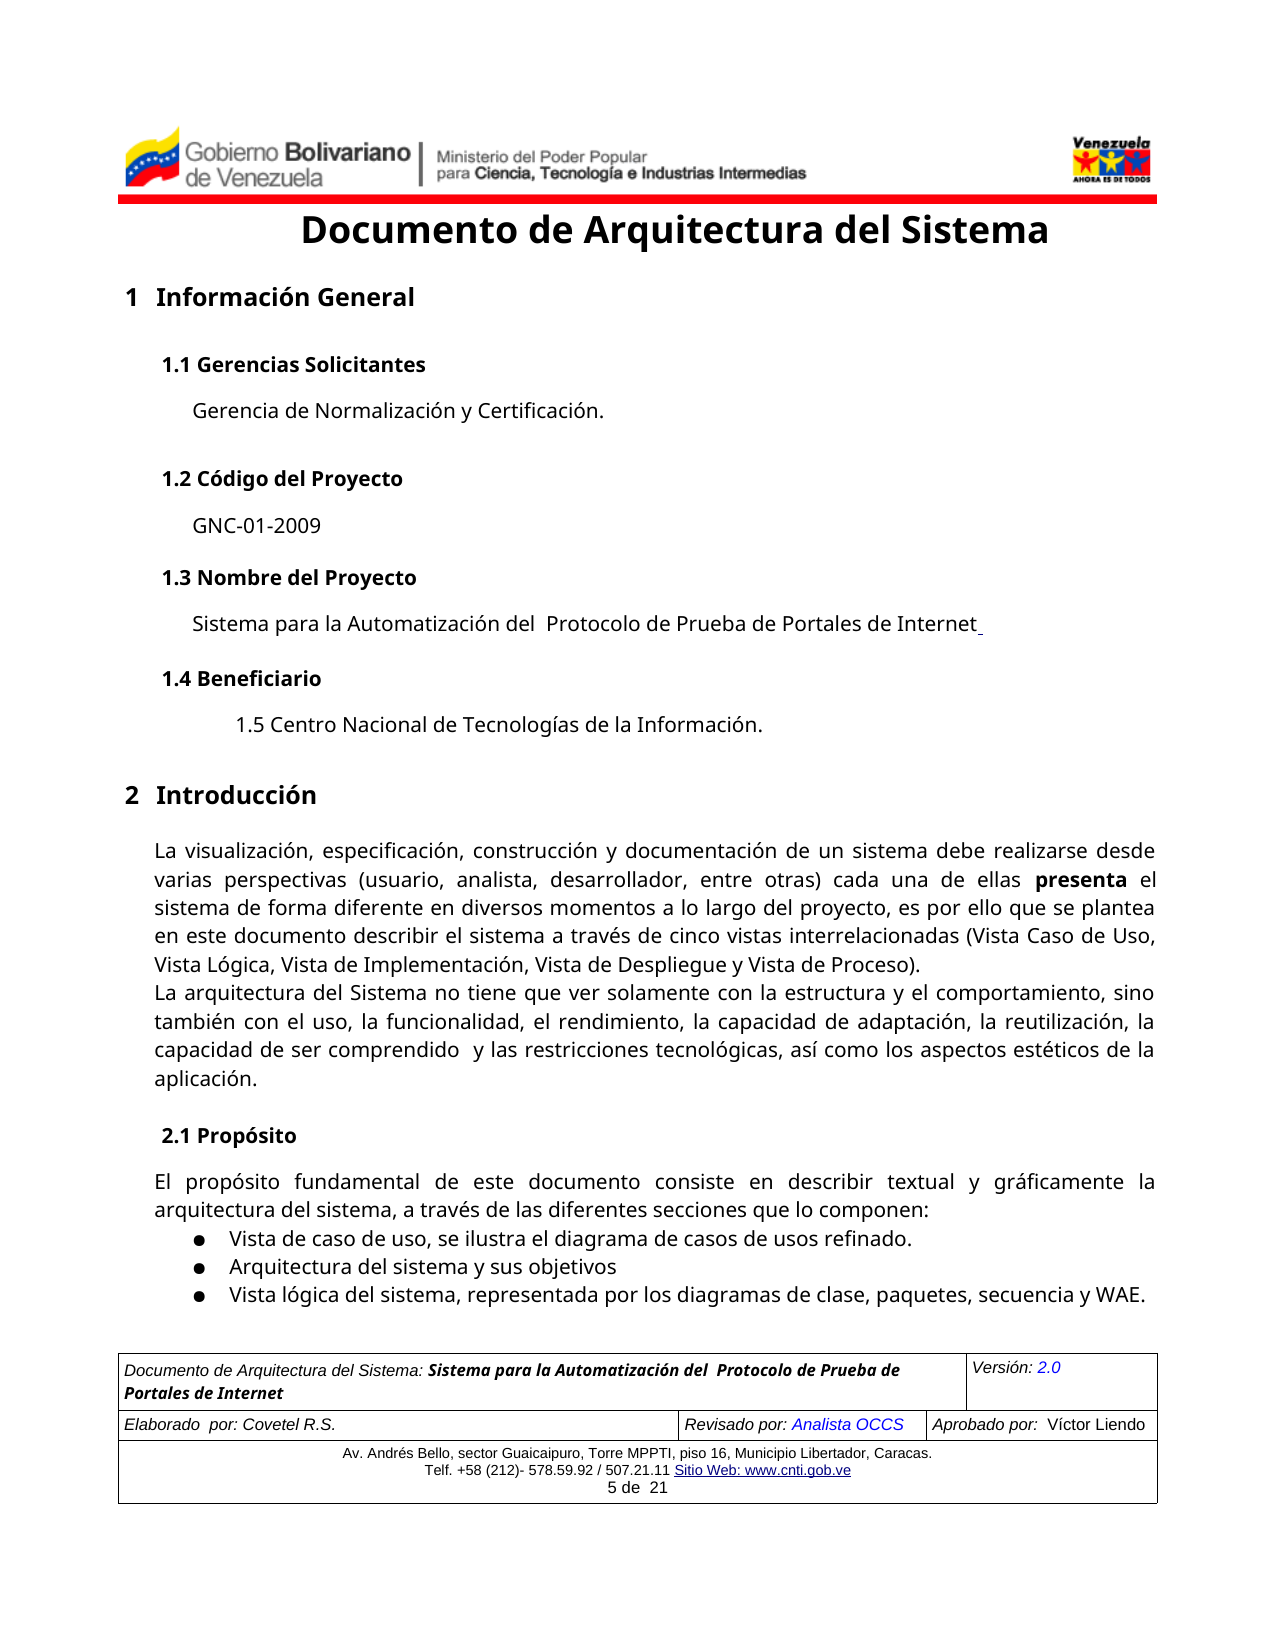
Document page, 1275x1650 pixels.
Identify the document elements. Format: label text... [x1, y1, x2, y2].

picture [118, 118, 1157, 204]
list Vista lógica del sistema, representada por los diagramas de clase, paquetes, secuencia y WAE. [192, 1281, 1157, 1309]
text La arquitectura del Sistema no tiene que ver solamente con la estructura y el comportamiento, sino también con el uso, la funcionalidad, el rendimiento, la capacidad de adaptación, la reutilización, la capacidad de ser comprendido y las restricciones tecnológicas, así como los aspectos estéticos de la aplicación. [154, 978, 1157, 1092]
subtitle Nombre del Proyecto [156, 563, 1157, 592]
text GNC-01-2009 [192, 511, 1157, 539]
text La visualización, especificación, construcción y documentación de un sistema debe realizarse desde varias perspectivas (usuario, analista, desarrollador, entre otras) cada una de ellas presenta el sistema de forma diferente en diversos momentos a lo largo del proyecto, es por ello que se plantea en este documento describir el sistema a través de cinco vistas interrelacionadas (Vista Caso de Uso, Vista Lógica, Vista de Implementación, Vista de Despliegue y Vista de Proceso). [154, 836, 1157, 978]
text Sistema para la Automatización del Protocolo de Prueba de Portales de Internet [192, 609, 1157, 638]
list Arquitectura del sistema y sus objetivos [192, 1252, 1157, 1281]
text Gerencia de Normalización y Certificación. [192, 396, 1157, 424]
subtitle Beneficiario [156, 664, 1157, 692]
subtitle Código del Proyecto [156, 464, 1157, 493]
list Vista de caso de uso, se ilustra el diagrama de casos de usos refinado. [192, 1224, 1157, 1252]
list Centro Nacional de Tecnologías de la Información. [230, 710, 1157, 738]
subtitle Gerencias Solicitantes [156, 350, 1157, 378]
subtitle Información General [118, 279, 1157, 313]
text El propósito fundamental de este documento consiste en describir textual y gráficamente la arquitectura del sistema, a través de las diferentes secciones que lo componen: [154, 1167, 1157, 1224]
subtitle Introducción [118, 777, 1157, 812]
subtitle Propósito [156, 1121, 1157, 1149]
title Documento de Arquitectura del Sistema [156, 204, 1157, 254]
